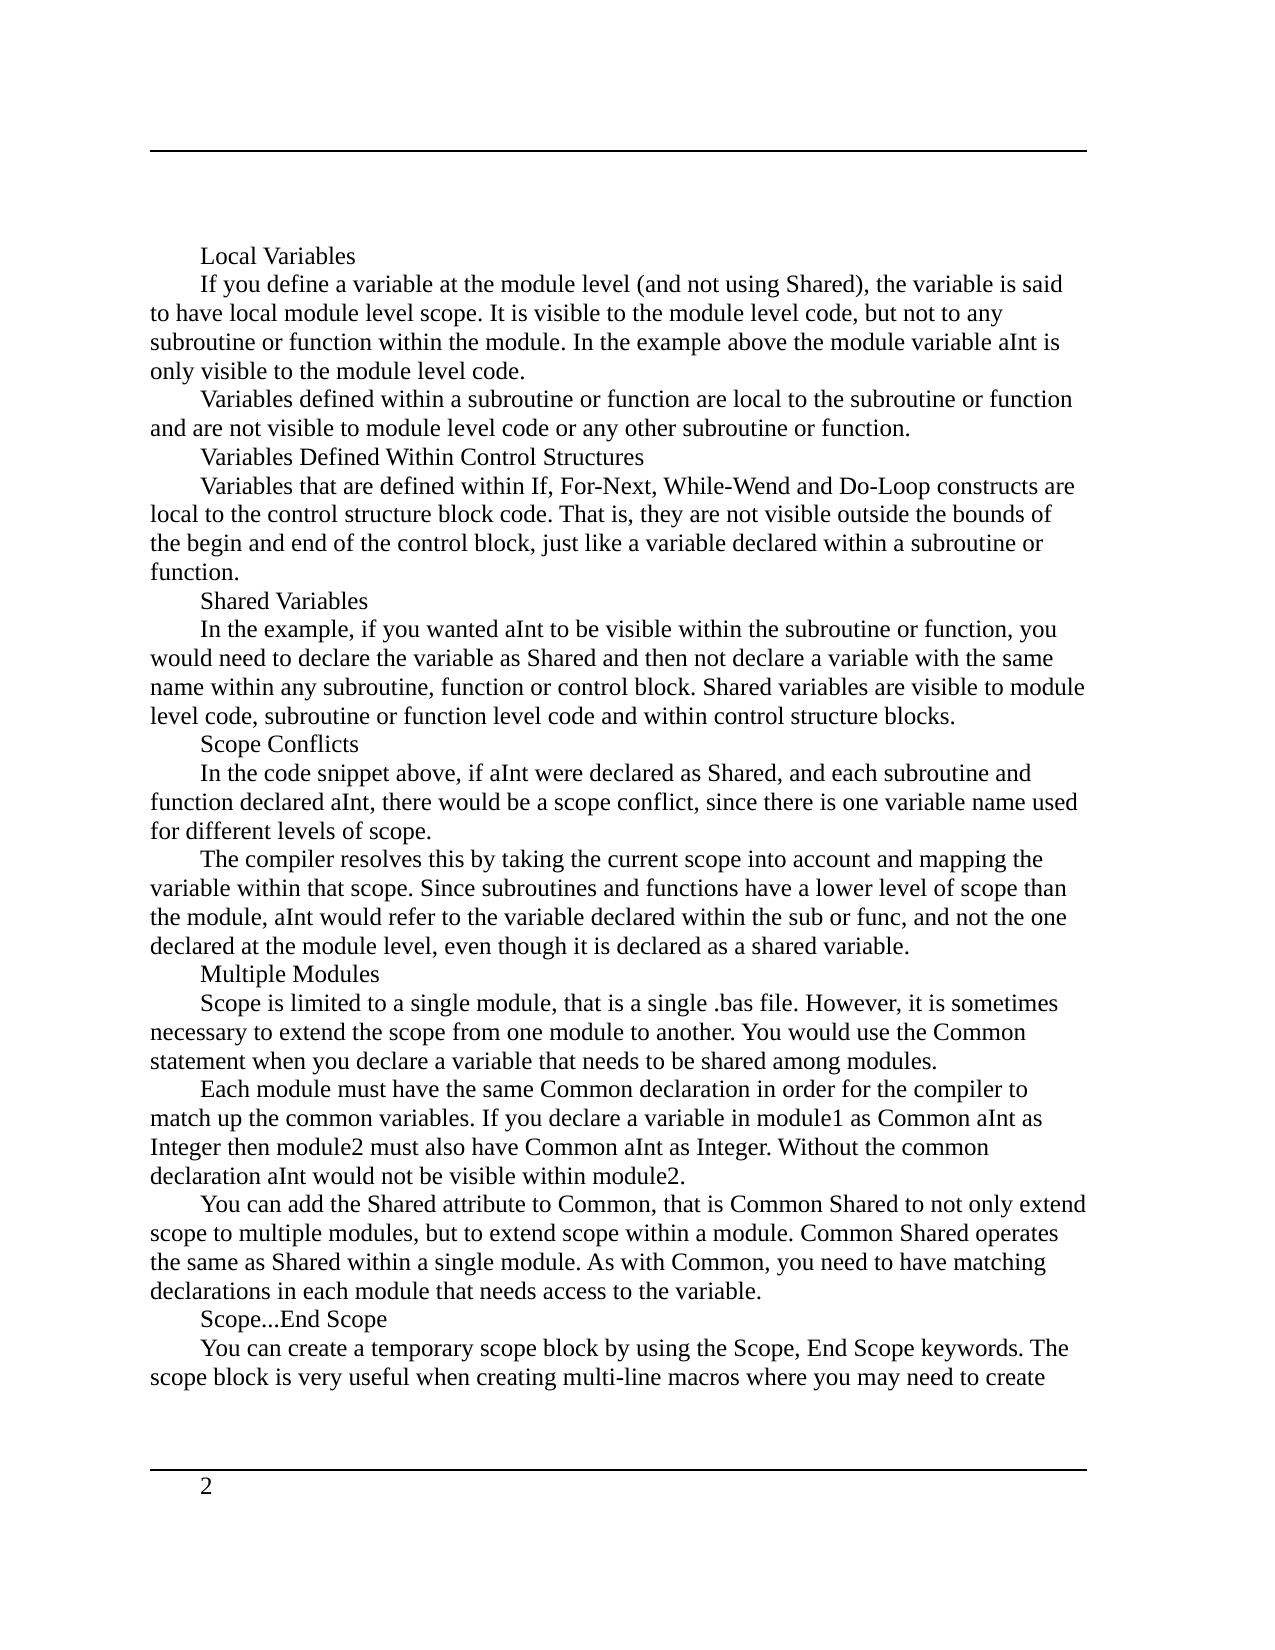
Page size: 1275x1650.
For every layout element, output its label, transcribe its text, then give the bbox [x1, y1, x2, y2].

text In the code snippet above, if aInt were declared as Shared, and each subroutine and function declared aInt, there would be a scope conflict, since there is one variable name used for different levels of scope. [150, 758, 1087, 844]
text If you define a variable at the module level (and not using Shared), the variable is said to have local module level scope. It is visible to the module level code, but not to any subroutine or function within the module. In the example above the module variable aInt is only visible to the module level code. [150, 269, 1087, 384]
text Scope is limited to a single module, that is a single .bas file. However, it is sometimes necessary to extend the scope from one module to another. You would use the Common statement when you declare a variable that needs to be shared among modules. [150, 988, 1087, 1074]
text Multiple Modules [150, 959, 1087, 988]
text Each module must have the same Common declaration in order for the compiler to match up the common variables. If you declare a variable in module1 as Common aInt as Integer then module2 must also have Common aInt as Integer. Without the common declaration aInt would not be visible within module2. [150, 1074, 1087, 1189]
text Variables Defined Within Control Structures [150, 442, 1087, 471]
text You can create a temporary scope block by using the Scope, End Scope keywords. The scope block is very useful when creating multi-line macros where you may need to create [150, 1333, 1087, 1391]
text You can add the Shared attribute to Common, that is Common Shared to not only extend scope to multiple modules, but to extend scope within a module. Common Shared operates the same as Shared within a single module. As with Common, you need to have matching declarations in each module that needs access to the variable. [150, 1189, 1087, 1304]
text Shared Variables [150, 586, 1087, 614]
text Scope Conflicts [150, 729, 1087, 758]
text Variables defined within a subroutine or function are local to the subroutine or function and are not visible to module level code or any other subroutine or function. [150, 384, 1087, 442]
text The compiler resolves this by taking the current scope into account and mapping the variable within that scope. Since subroutines and functions have a lower level of scope than the module, aInt would refer to the variable declared within the sub or func, and not the one declared at the module level, even though it is declared as a shared variable. [150, 844, 1087, 959]
text Variables that are defined within If, For-Next, While-Wend and Do-Loop constructs are local to the control structure block code. That is, they are not visible outside the bounds of the begin and end of the control block, just like a variable declared within a subroutine or function. [150, 471, 1087, 586]
text In the example, if you wanted aInt to be visible within the subroutine or function, you would need to declare the variable as Shared and then not declare a variable with the same name within any subroutine, function or control block. Shared variables are visible to module level code, subroutine or function level code and within control structure blocks. [150, 614, 1087, 729]
text Local Variables [150, 241, 1087, 269]
text Scope...End Scope [150, 1304, 1087, 1333]
